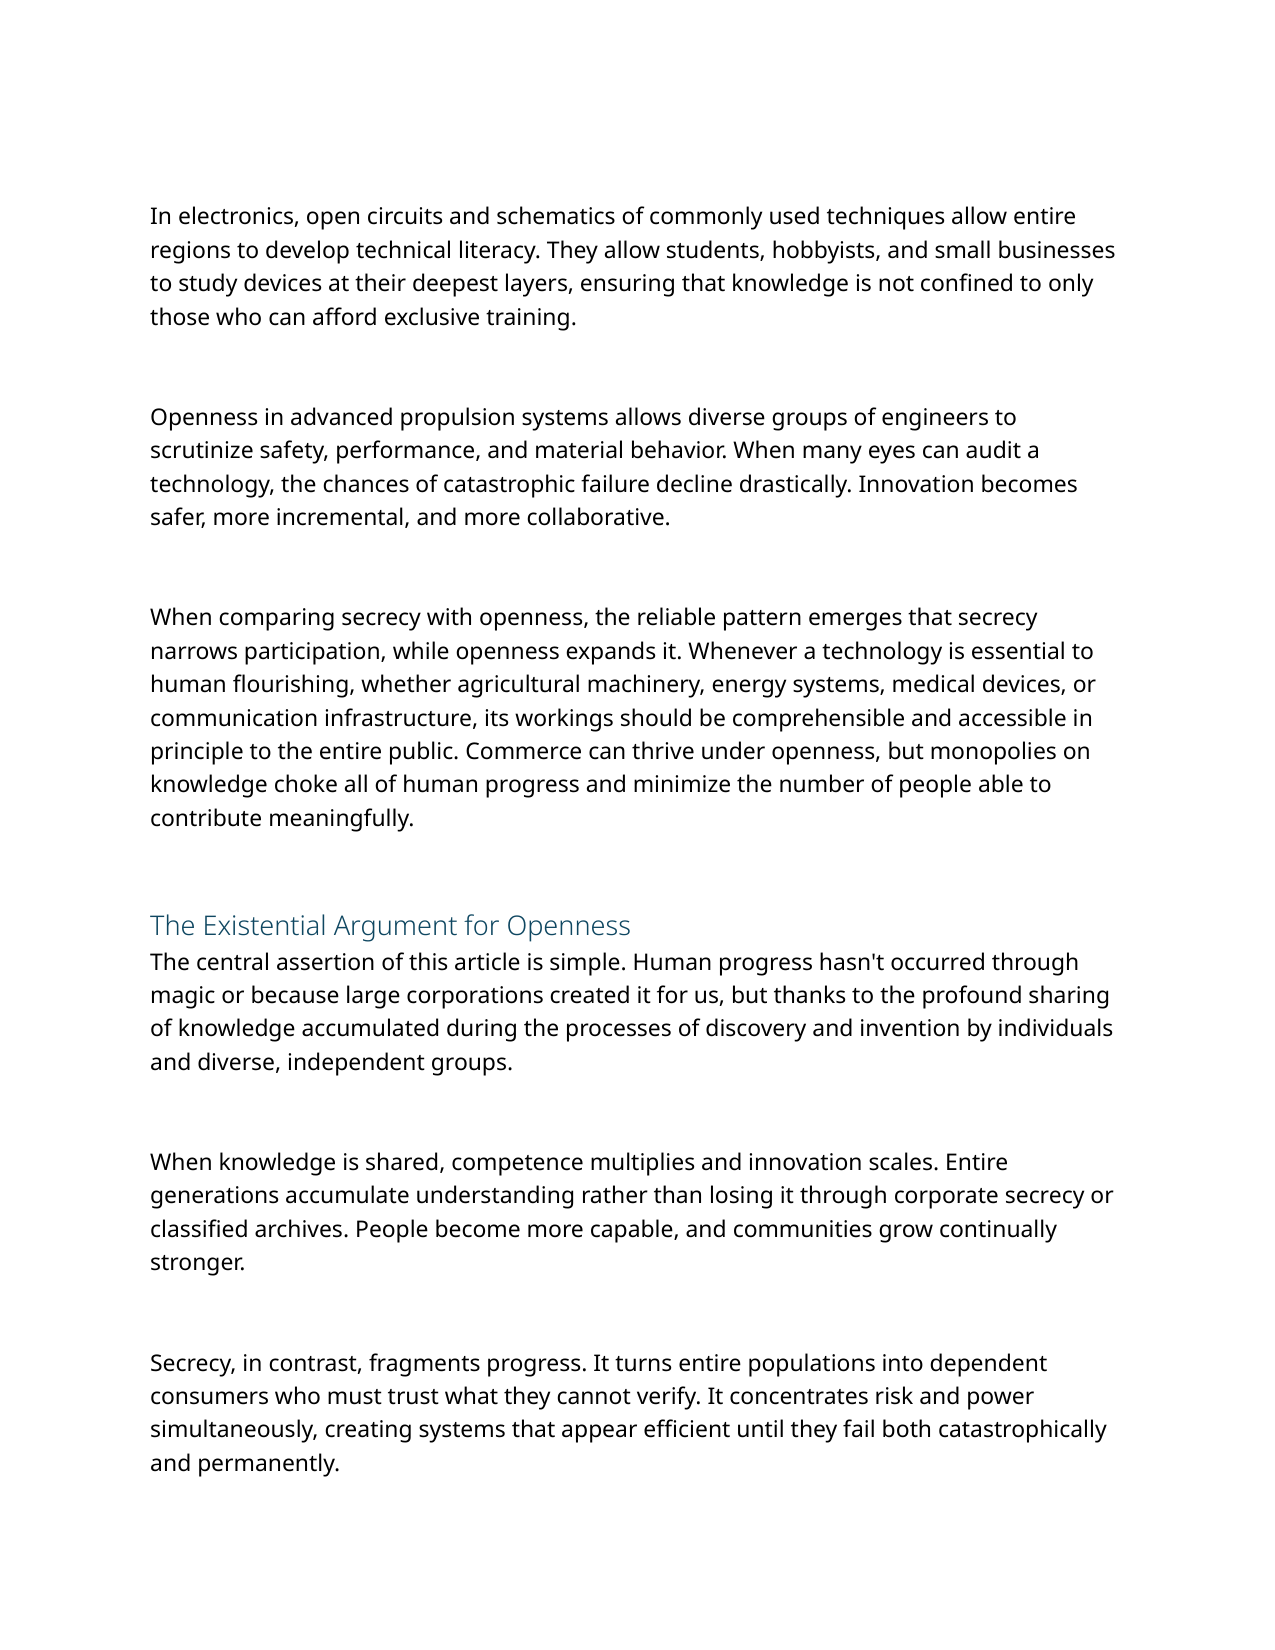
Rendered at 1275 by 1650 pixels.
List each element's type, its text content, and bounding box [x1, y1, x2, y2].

text Openness in advanced propulsion systems allows diverse groups of engineers to scrutinize safety, performance, and material behavior. When many eyes can audit a technology, the chances of catastrophic failure decline drastically. Innovation becomes safer, more incremental, and more collaborative. [150, 401, 1125, 532]
text Secrecy, in contrast, fragments progress. It turns entire populations into dependent consumers who must trust what they cannot verify. It concentrates risk and power simultaneously, creating systems that appear efficient until they fail both catastrophically and permanently. [150, 1347, 1125, 1478]
text In electronics, open circuits and schematics of commonly used techniques allow entire regions to develop technical literacy. They allow students, hobbyists, and small businesses to study devices at their deepest layers, ensuring that knowledge is not confined to only those who can afford exclusive training. [150, 200, 1125, 332]
text The central assertion of this article is simple. Human progress hasn't occurred through magic or because large corporations created it for us, but thanks to the profound sharing of knowledge accumulated during the processes of discovery and invention by individuals and diverse, independent groups. [150, 946, 1125, 1077]
text When comparing secrecy with openness, the reliable pattern emerges that secrecy narrows participation, while openness expands it. Whenever a technology is essential to human flourishing, whether agricultural machinery, energy systems, medical devices, or communication infrastructure, its workings should be comprehensible and accessible in principle to the entire public. Commerce can thrive under openness, but monopolies on knowledge choke all of human progress and minimize the number of people able to contribute meaningfully. [150, 601, 1125, 833]
subtitle The Existential Argument for Openness [150, 906, 1125, 943]
text When knowledge is shared, competence multiplies and innovation scales. Entire generations accumulate understanding rather than losing it through corporate secrecy or classified archives. People become more capable, and communities grow continually stronger. [150, 1146, 1125, 1278]
